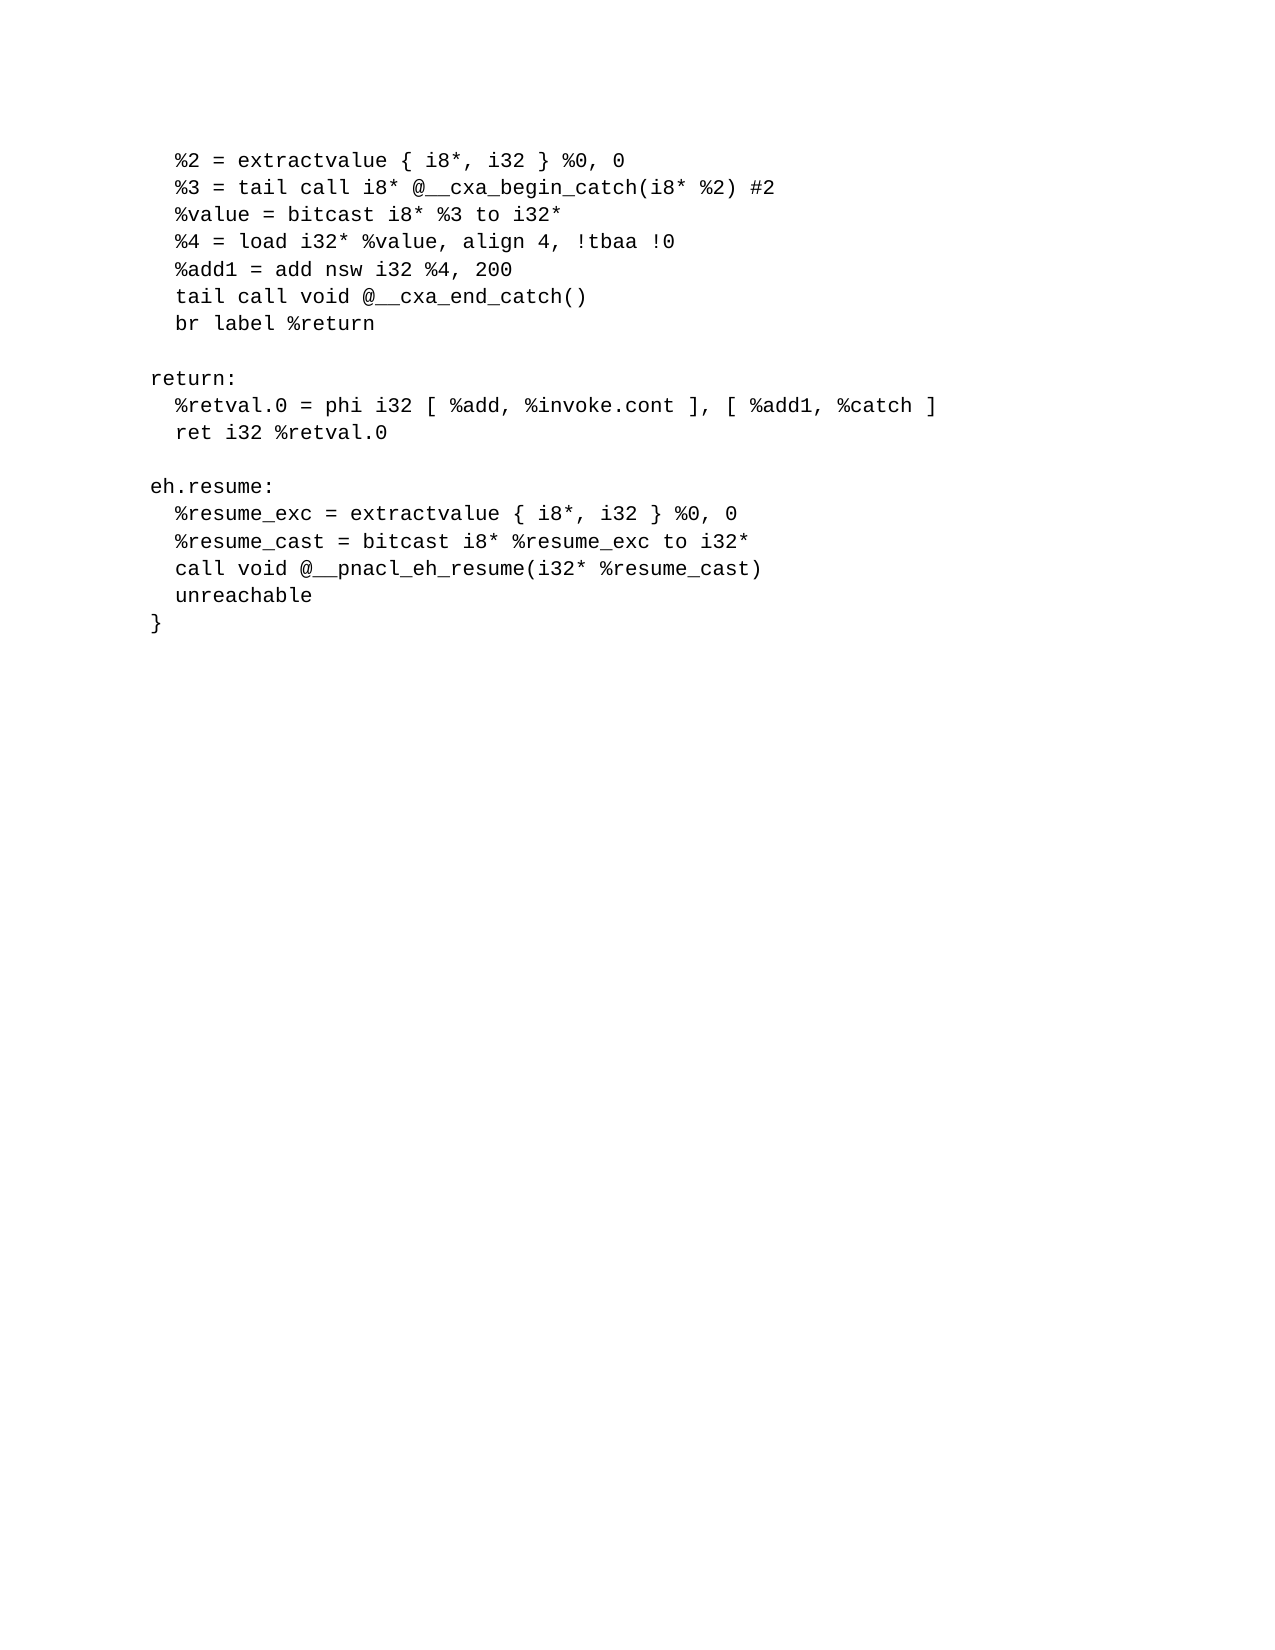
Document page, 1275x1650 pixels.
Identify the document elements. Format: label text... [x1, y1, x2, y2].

text %2 = extractvalue { i8*, i32 } %0, 0 %3 = tail call i8* @__cxa_begin_catch(i8* %2) #2 %value = bitcast i8* %3 to i32* %4 = load i32* %value, align 4, !tbaa !0 %add1 = add nsw i32 %4, 200 tail call void @__cxa_end_catch() br label %return return: %retval.0 = phi i32 [ %add, %invoke.cont ], [ %add1, %catch ] ret i32 %retval.0 eh.resume: %resume_exc = extractvalue { i8*, i32 } %0, 0 %resume_cast = bitcast i8* %resume_exc to i32* call void @__pnacl_eh_resume(i32* %resume_cast) unreachable } [150, 150, 1125, 663]
